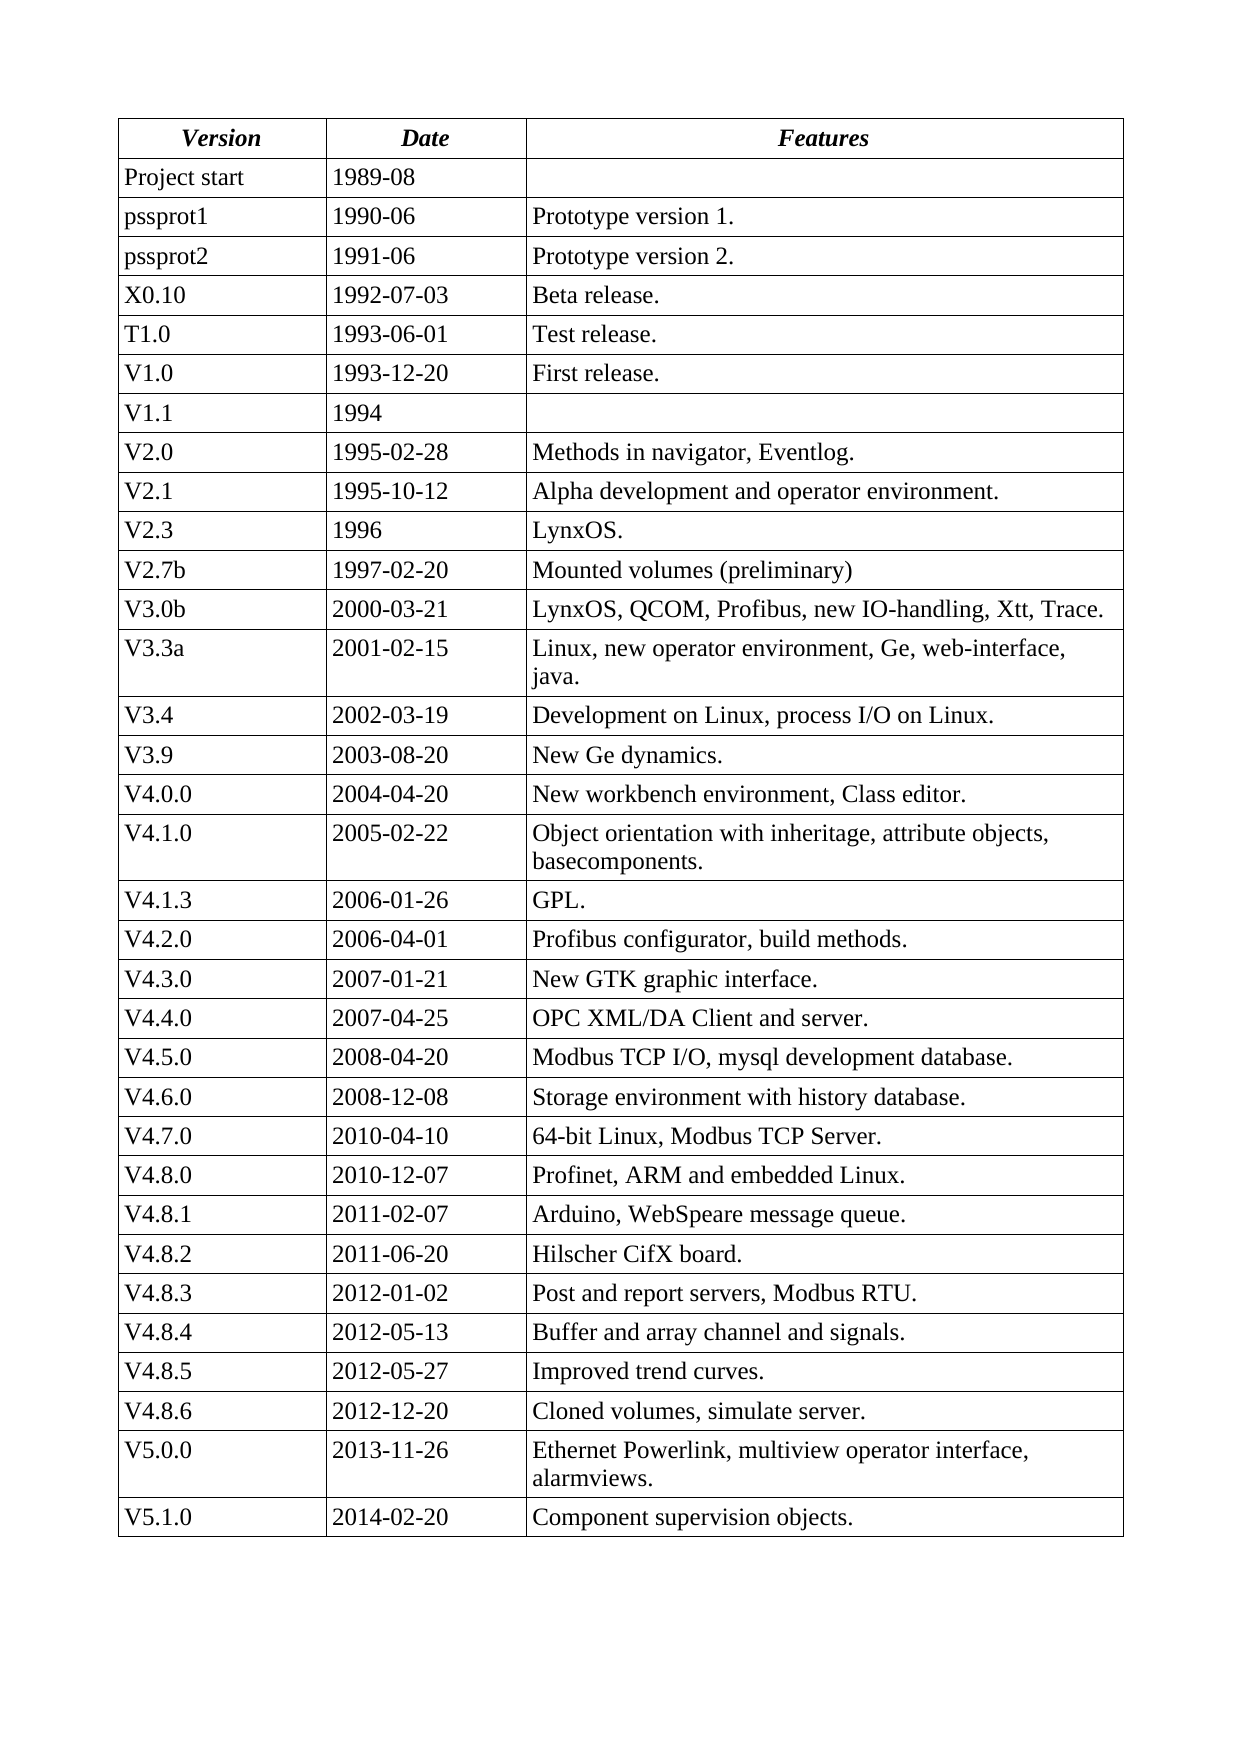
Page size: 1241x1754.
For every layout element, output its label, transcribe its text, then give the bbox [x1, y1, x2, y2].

table_cell V3.9 [119, 736, 326, 774]
table_cell X0.10 [119, 276, 326, 314]
table_cell V3.0b [119, 590, 326, 629]
table_cell 2000-03-21 [327, 590, 526, 629]
table_cell [527, 394, 1123, 432]
table_cell Methods in navigator, Eventlog. [527, 433, 1123, 472]
table_cell 2008-12-08 [327, 1078, 526, 1116]
table_cell Alpha development and operator environment. [527, 473, 1123, 511]
table_cell V1.1 [119, 394, 326, 432]
table_cell Arduino, WebSpeare message queue. [527, 1196, 1123, 1234]
table_cell T1.0 [119, 316, 326, 354]
table_header Features [527, 119, 1123, 157]
table_cell 2012-05-13 [327, 1314, 526, 1352]
table_cell 1989-08 [327, 159, 526, 197]
table_cell V3.3a [119, 630, 326, 696]
table_header Version [119, 119, 326, 157]
table_cell Test release. [527, 316, 1123, 354]
table_cell Buffer and array channel and signals. [527, 1314, 1123, 1352]
table_cell 2010-04-10 [327, 1117, 526, 1155]
table_cell V4.3.0 [119, 960, 326, 998]
table_cell V4.8.1 [119, 1196, 326, 1234]
table_cell V4.6.0 [119, 1078, 326, 1116]
table_cell Component supervision objects. [527, 1498, 1123, 1536]
table_cell 2012-05-27 [327, 1353, 526, 1391]
table_cell 1997-02-20 [327, 551, 526, 589]
table_cell V5.0.0 [119, 1431, 326, 1497]
table_cell V4.1.3 [119, 881, 326, 920]
table_cell 1993-06-01 [327, 316, 526, 354]
table_cell Prototype version 1. [527, 198, 1123, 236]
table_cell 2014-02-20 [327, 1498, 526, 1536]
table_cell 2002-03-19 [327, 697, 526, 735]
table_cell First release. [527, 355, 1123, 393]
table_cell OPC XML/DA Client and server. [527, 999, 1123, 1037]
table_cell V2.1 [119, 473, 326, 511]
table_cell V2.3 [119, 512, 326, 550]
table_cell GPL. [527, 881, 1123, 920]
table_cell 2001-02-15 [327, 630, 526, 696]
table_cell 64-bit Linux, Modbus TCP Server. [527, 1117, 1123, 1155]
table_cell 1995-02-28 [327, 433, 526, 472]
table_cell LynxOS, QCOM, Profibus, new IO-handling, Xtt, Trace. [527, 590, 1123, 629]
table_cell V4.8.5 [119, 1353, 326, 1391]
table_cell V4.0.0 [119, 775, 326, 813]
table_cell V4.8.3 [119, 1274, 326, 1312]
table_cell 2011-02-07 [327, 1196, 526, 1234]
table_cell 2010-12-07 [327, 1156, 526, 1194]
table_cell 2006-01-26 [327, 881, 526, 920]
table_cell New workbench environment, Class editor. [527, 775, 1123, 813]
table_cell 1992-07-03 [327, 276, 526, 314]
table_cell V2.0 [119, 433, 326, 472]
table_cell V4.7.0 [119, 1117, 326, 1155]
table_cell V2.7b [119, 551, 326, 589]
table_cell 1993-12-20 [327, 355, 526, 393]
table_cell 1995-10-12 [327, 473, 526, 511]
table_cell 2012-01-02 [327, 1274, 526, 1312]
table_cell 2007-01-21 [327, 960, 526, 998]
table_cell 2006-04-01 [327, 921, 526, 959]
table_cell 2013-11-26 [327, 1431, 526, 1497]
table_cell Beta release. [527, 276, 1123, 314]
table_cell 2011-06-20 [327, 1235, 526, 1273]
table_cell 2005-02-22 [327, 815, 526, 880]
table_cell 2003-08-20 [327, 736, 526, 774]
table_cell V4.8.0 [119, 1156, 326, 1194]
table_cell Ethernet Powerlink, multiview operator interface, alarmviews. [527, 1431, 1123, 1497]
table_cell V1.0 [119, 355, 326, 393]
table_cell 2007-04-25 [327, 999, 526, 1037]
table_cell Development on Linux, process I/O on Linux. [527, 697, 1123, 735]
table_cell Profinet, ARM and embedded Linux. [527, 1156, 1123, 1194]
table_cell 1994 [327, 394, 526, 432]
table_header Date [327, 119, 526, 157]
table_cell New Ge dynamics. [527, 736, 1123, 774]
table_cell V4.8.4 [119, 1314, 326, 1352]
table_cell Prototype version 2. [527, 237, 1123, 275]
table_cell V4.5.0 [119, 1039, 326, 1077]
table_cell 1990-06 [327, 198, 526, 236]
table_cell Hilscher CifX board. [527, 1235, 1123, 1273]
table_cell V5.1.0 [119, 1498, 326, 1536]
table_cell Post and report servers, Modbus RTU. [527, 1274, 1123, 1312]
table_cell New GTK graphic interface. [527, 960, 1123, 998]
table_cell Cloned volumes, simulate server. [527, 1392, 1123, 1430]
table_cell Improved trend curves. [527, 1353, 1123, 1391]
table_cell V3.4 [119, 697, 326, 735]
table_cell Object orientation with inheritage, attribute objects, basecomponents. [527, 815, 1123, 880]
table_cell 1991-06 [327, 237, 526, 275]
table_cell Profibus configurator, build methods. [527, 921, 1123, 959]
table_cell 1996 [327, 512, 526, 550]
table_cell [527, 159, 1123, 197]
table_cell V4.1.0 [119, 815, 326, 880]
table_cell pssprot1 [119, 198, 326, 236]
table_cell V4.8.2 [119, 1235, 326, 1273]
table_cell Mounted volumes (preliminary) [527, 551, 1123, 589]
table_cell V4.8.6 [119, 1392, 326, 1430]
table_cell Linux, new operator environment, Ge, web-interface, java. [527, 630, 1123, 696]
table_cell Project start [119, 159, 326, 197]
table_cell Storage environment with history database. [527, 1078, 1123, 1116]
table_cell 2004-04-20 [327, 775, 526, 813]
table_cell V4.2.0 [119, 921, 326, 959]
table_cell Modbus TCP I/O, mysql development database. [527, 1039, 1123, 1077]
table_cell V4.4.0 [119, 999, 326, 1037]
table_cell pssprot2 [119, 237, 326, 275]
table_cell 2012-12-20 [327, 1392, 526, 1430]
table_cell 2008-04-20 [327, 1039, 526, 1077]
table_cell LynxOS. [527, 512, 1123, 550]
